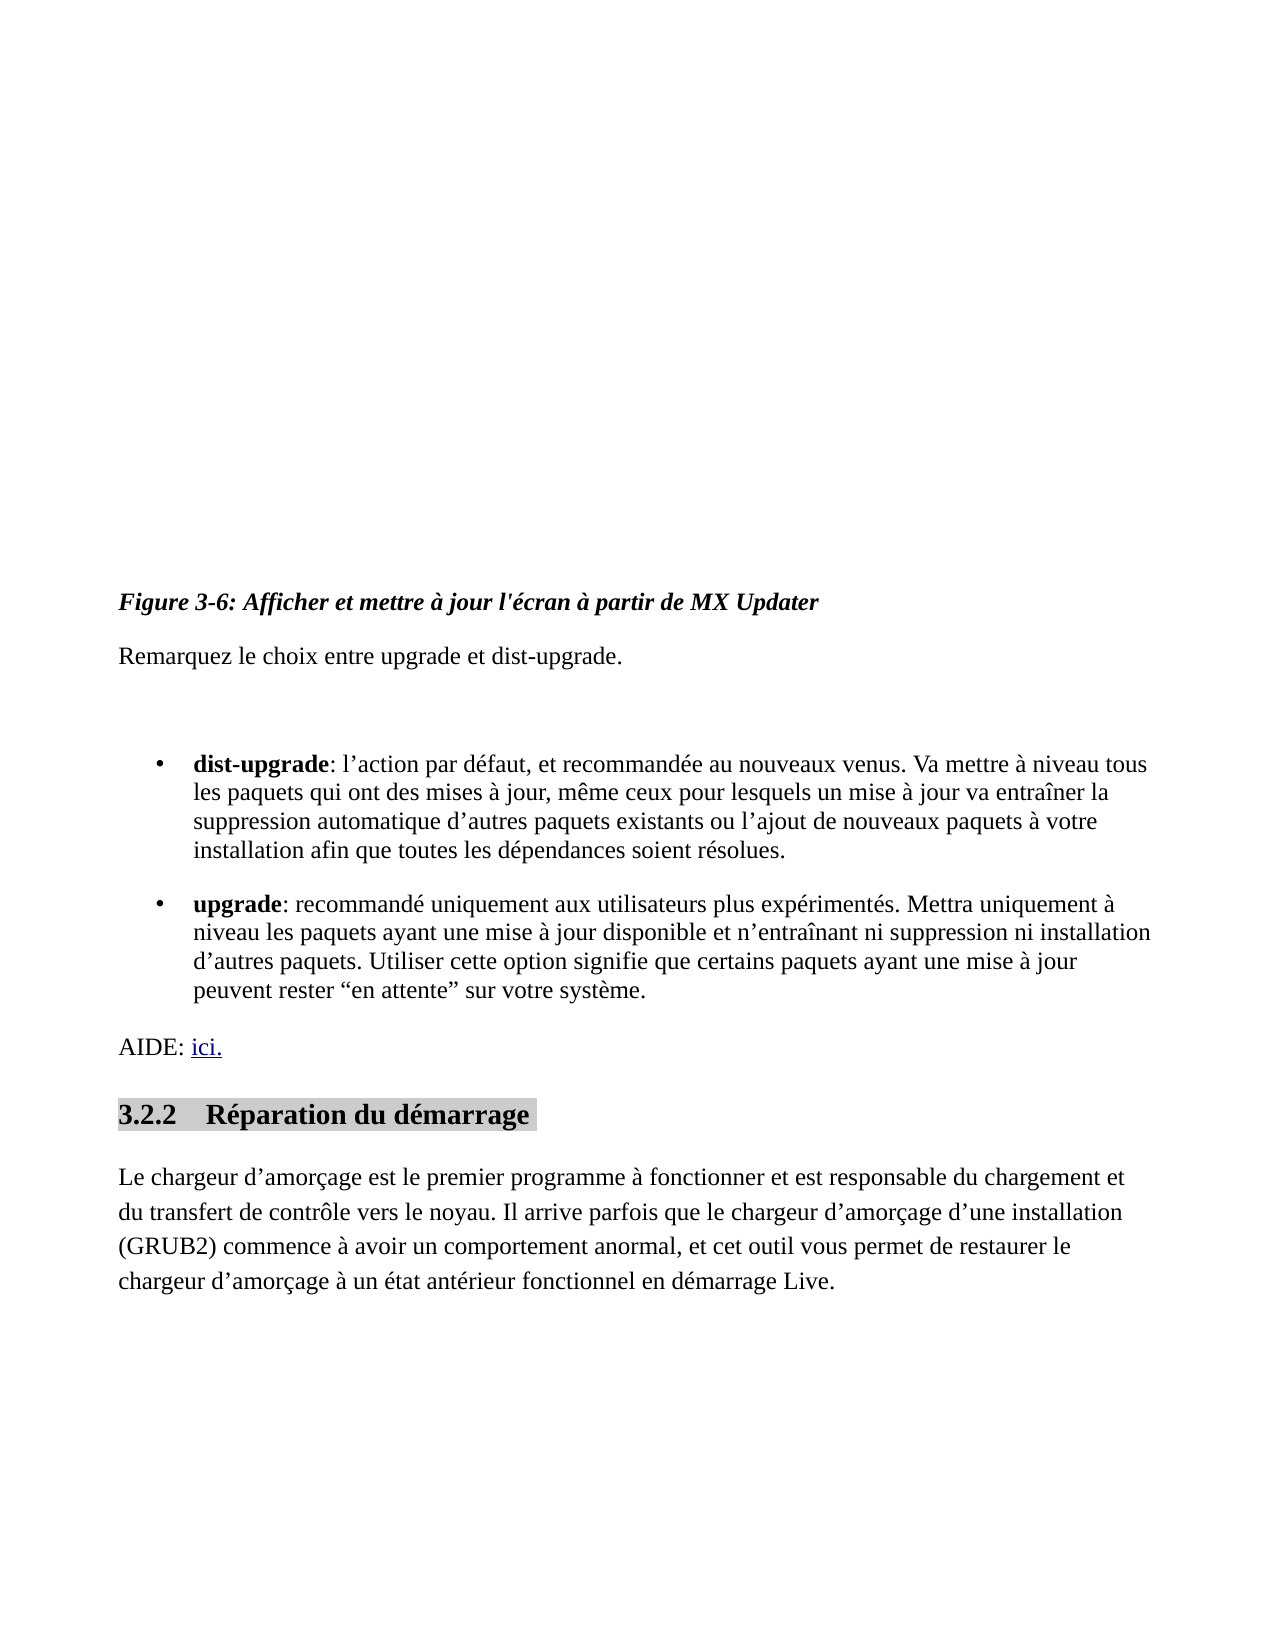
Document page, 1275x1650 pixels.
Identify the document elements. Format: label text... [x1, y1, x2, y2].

list dist-upgrade: l’action par défaut, et recommandée au nouveaux venus. Va mettre à niveau tous les paquets qui ont des mises à jour, même ceux pour lesquels un mise à jour va entraîner la suppression automatique d’autres paquets existants ou l’ajout de nouveaux paquets à votre installation afin que toutes les dépendances soient résolues. [156, 749, 1157, 864]
text Remarquez le choix entre upgrade et dist-upgrade. [118, 641, 1157, 670]
text Figure 3-6: Afficher et mettre à jour l'écran à partir de MX Updater [118, 587, 1157, 616]
text Le chargeur d’amorçage est le premier programme à fonctionner et est responsable du chargement et du transfert de contrôle vers le noyau. Il arrive parfois que le chargeur d’amorçage d’une installation (GRUB2) commence à avoir un comportement anormal, et cet outil vous permet de restaurer le chargeur d’amorçage à un état antérieur fonctionnel en démarrage Live. [118, 1162, 1142, 1294]
list upgrade: recommandé uniquement aux utilisateurs plus expérimentés. Mettra uniquement à niveau les paquets ayant une mise à jour disponible et n’entraînant ni suppression ni installation d’autres paquets. Utiliser cette option signifie que certains paquets ayant une mise à jour peuvent rester “en attente” sur votre système. [156, 889, 1157, 1004]
subtitle 3.2.2 Réparation du démarrage [118, 1097, 1157, 1131]
text AIDE: ici. [118, 1032, 1157, 1061]
